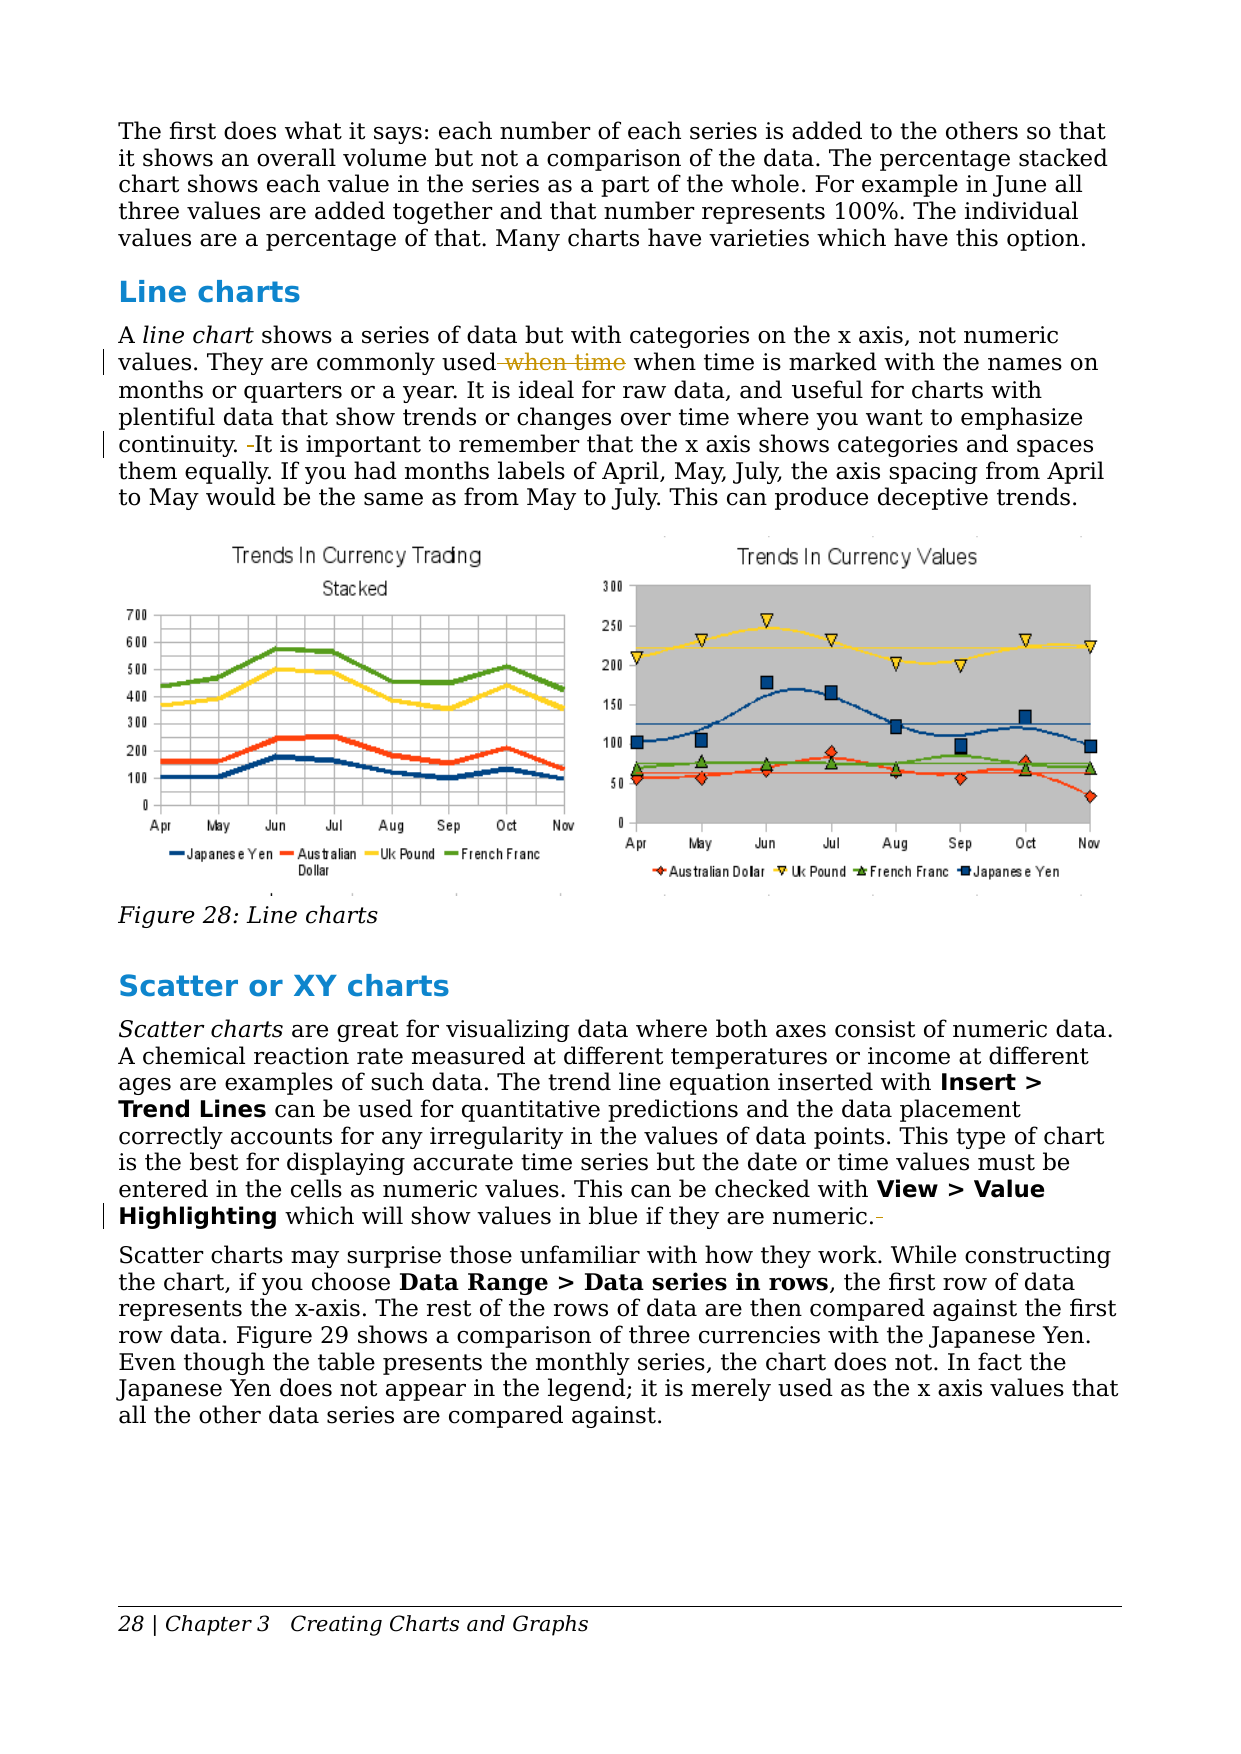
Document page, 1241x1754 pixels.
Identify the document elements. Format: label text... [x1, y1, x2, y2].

text A line chart shows a series of data but with categories on the x axis, not numeric values. They are commonly used when time is marked with the names on months or quarters or a year. It is ideal for raw data, and useful for charts with plentiful data that show trends or changes over time where you want to emphasize continuity. It is important to remember that the x axis shows categories and spaces them equally. If you had months labels of April, May, July, the axis spacing from April to May would be the same as from May to July. This can produce deceptive trends. [118, 322, 1122, 511]
picture [118, 536, 1123, 896]
text The first does what it says: each number of each series is added to the others so that it shows an overall volume but not a comparison of the data. The percentage stacked chart shows each value in the series as a part of the whole. For example in June all three values are added together and that number represents 100%. The individual values are a percentage of that. Many charts have varieties which have this option. [118, 118, 1122, 251]
text Figure 28: Line charts [118, 902, 1122, 929]
subtitle Line charts [118, 276, 1122, 310]
text Scatter charts are great for visualizing data where both axes consist of numeric data. A chemical reaction rate measured at different temperatures or income at different ages are examples of such data. The trend line equation inserted with Insert > Trend Lines can be used for quantitative predictions and the data placement correctly accounts for any irregularity in the values of data points. This type of chart is the best for displaying accurate time series but the date or time values must be entered in the cells as numeric values. This can be checked with View > Value Highlighting which will show values in blue if they are numeric. [118, 1016, 1122, 1229]
text Scatter charts may surprise those unfamiliar with how they work. While constructing the chart, if you choose Data Range > Data series in rows, the first row of data represents the x-axis. The rest of the rows of data are then compared against the first row data. Figure 29 shows a comparison of three currencies with the Japanese Yen. Even though the table presents the monthly series, the chart does not. In fact the Japanese Yen does not appear in the legend; it is merely used as the x axis values that all the other data series are compared against. [118, 1242, 1122, 1429]
subtitle Scatter or XY charts [118, 970, 1122, 1004]
